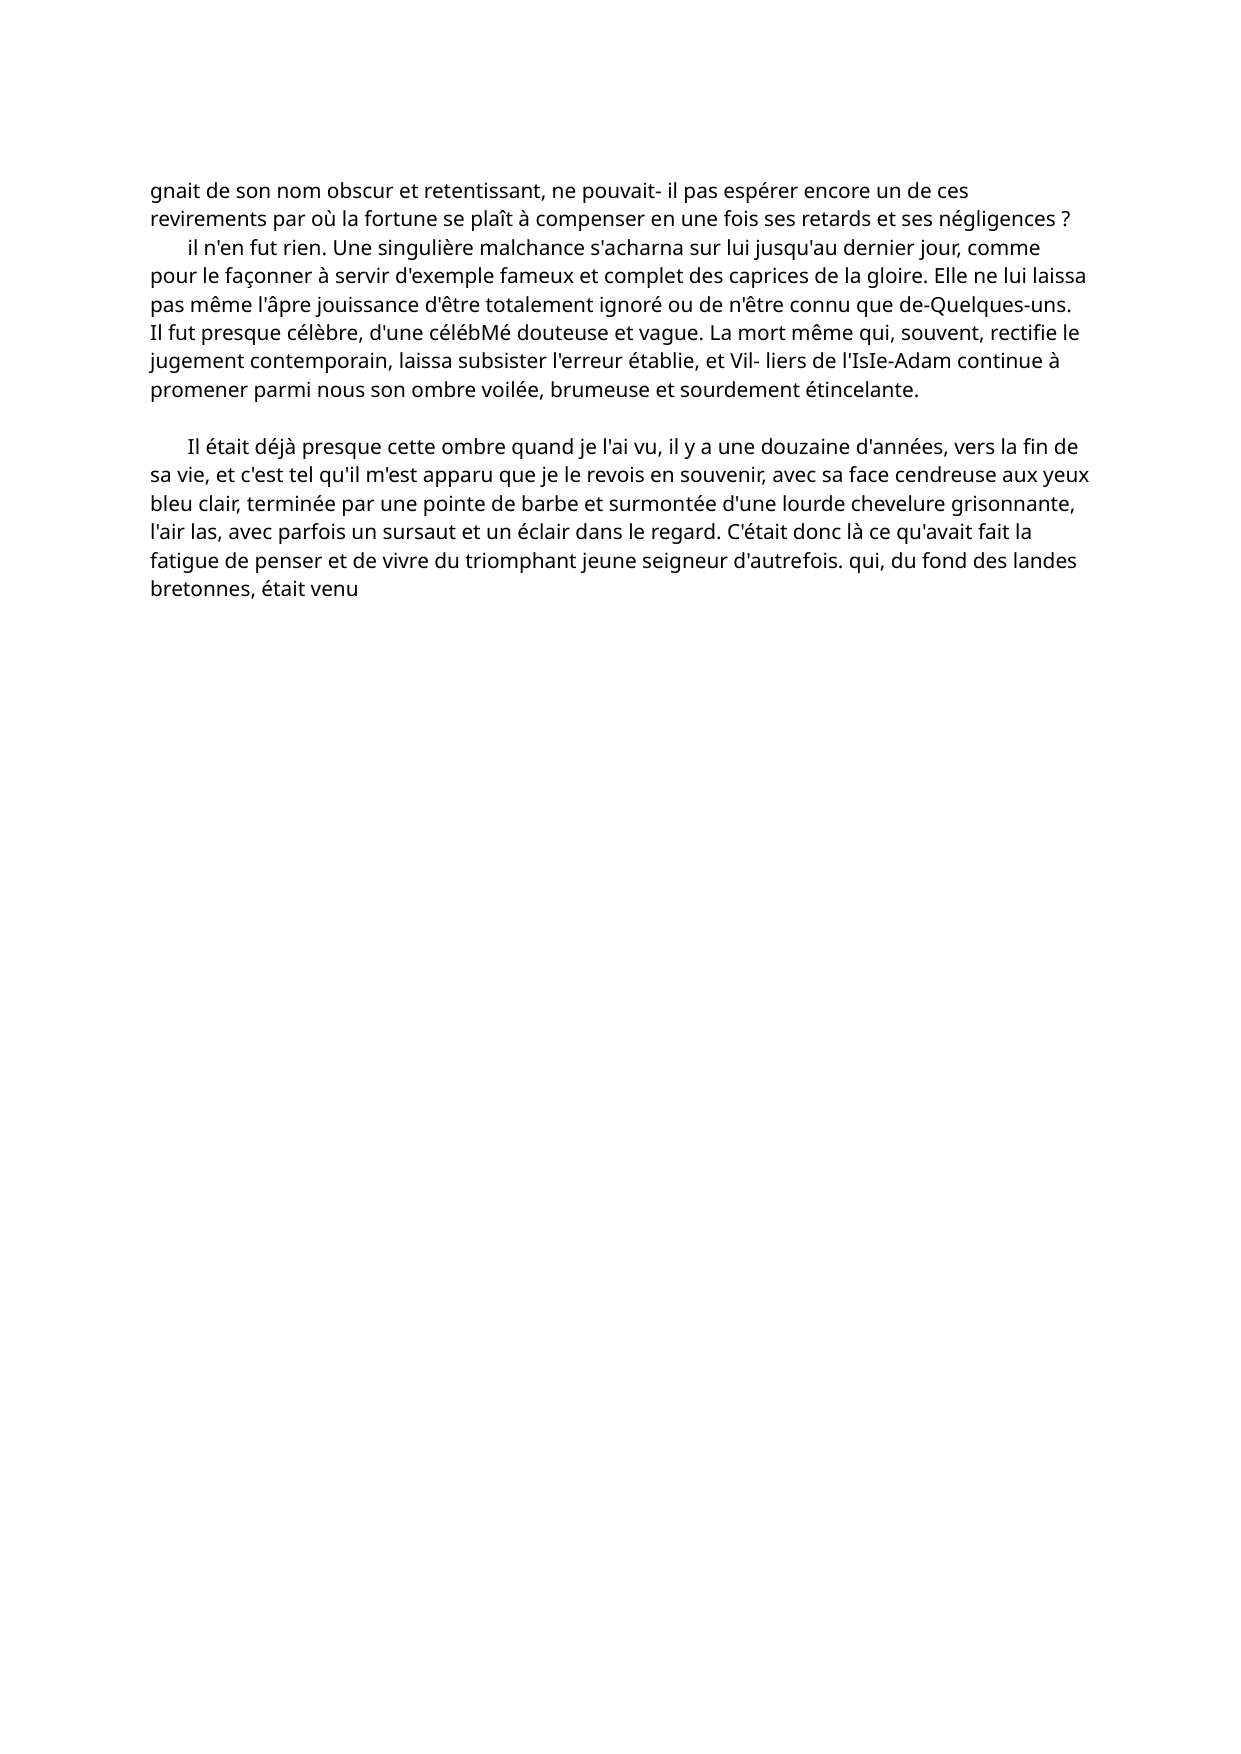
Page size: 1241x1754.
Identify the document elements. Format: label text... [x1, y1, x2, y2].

text Il était déjà presque cette ombre quand je l'ai vu, il y a une douzaine d'années, vers la fin de sa vie, et c'est tel qu'il m'est apparu que je le revois en souvenir, avec sa face cendreuse aux yeux bleu clair, terminée par une pointe de barbe et surmon­tée d'une lourde chevelure grisonnante, l'air las, avec parfois un sursaut et un éclair dans le regard. C'était donc là ce qu'avait fait la fatigue de penser et de vivre du triomphant jeune seigneur d'autre­fois. qui, du fond des landes bretonnes, était venu [150, 432, 1090, 603]
text il n'en fut rien. Une singulière malchance s'a­charna sur lui jusqu'au dernier jour, comme pour le façonner à servir d'exemple fameux et complet des caprices de la gloire. Elle ne lui laissa pas même l'âpre jouissance d'être totalement ignoré ou de n'être connu que de-Quelques-uns. Il fut pres­que célèbre, d'une célébMé douteuse et vague. La mort même qui, souvent, rectifie le jugement con­temporain, laissa subsister l'erreur établie, et Vil- liers de l'IsIe-Adam continue à promener parmi nous son ombre voilée, brumeuse et sourdement étincelante. [150, 233, 1090, 403]
text gnait de son nom obscur et retentissant, ne pouvait- il pas espérer encore un de ces revirements par où la fortune se plaît à compenser en une fois ses retards et ses négligences ? [150, 176, 1090, 233]
